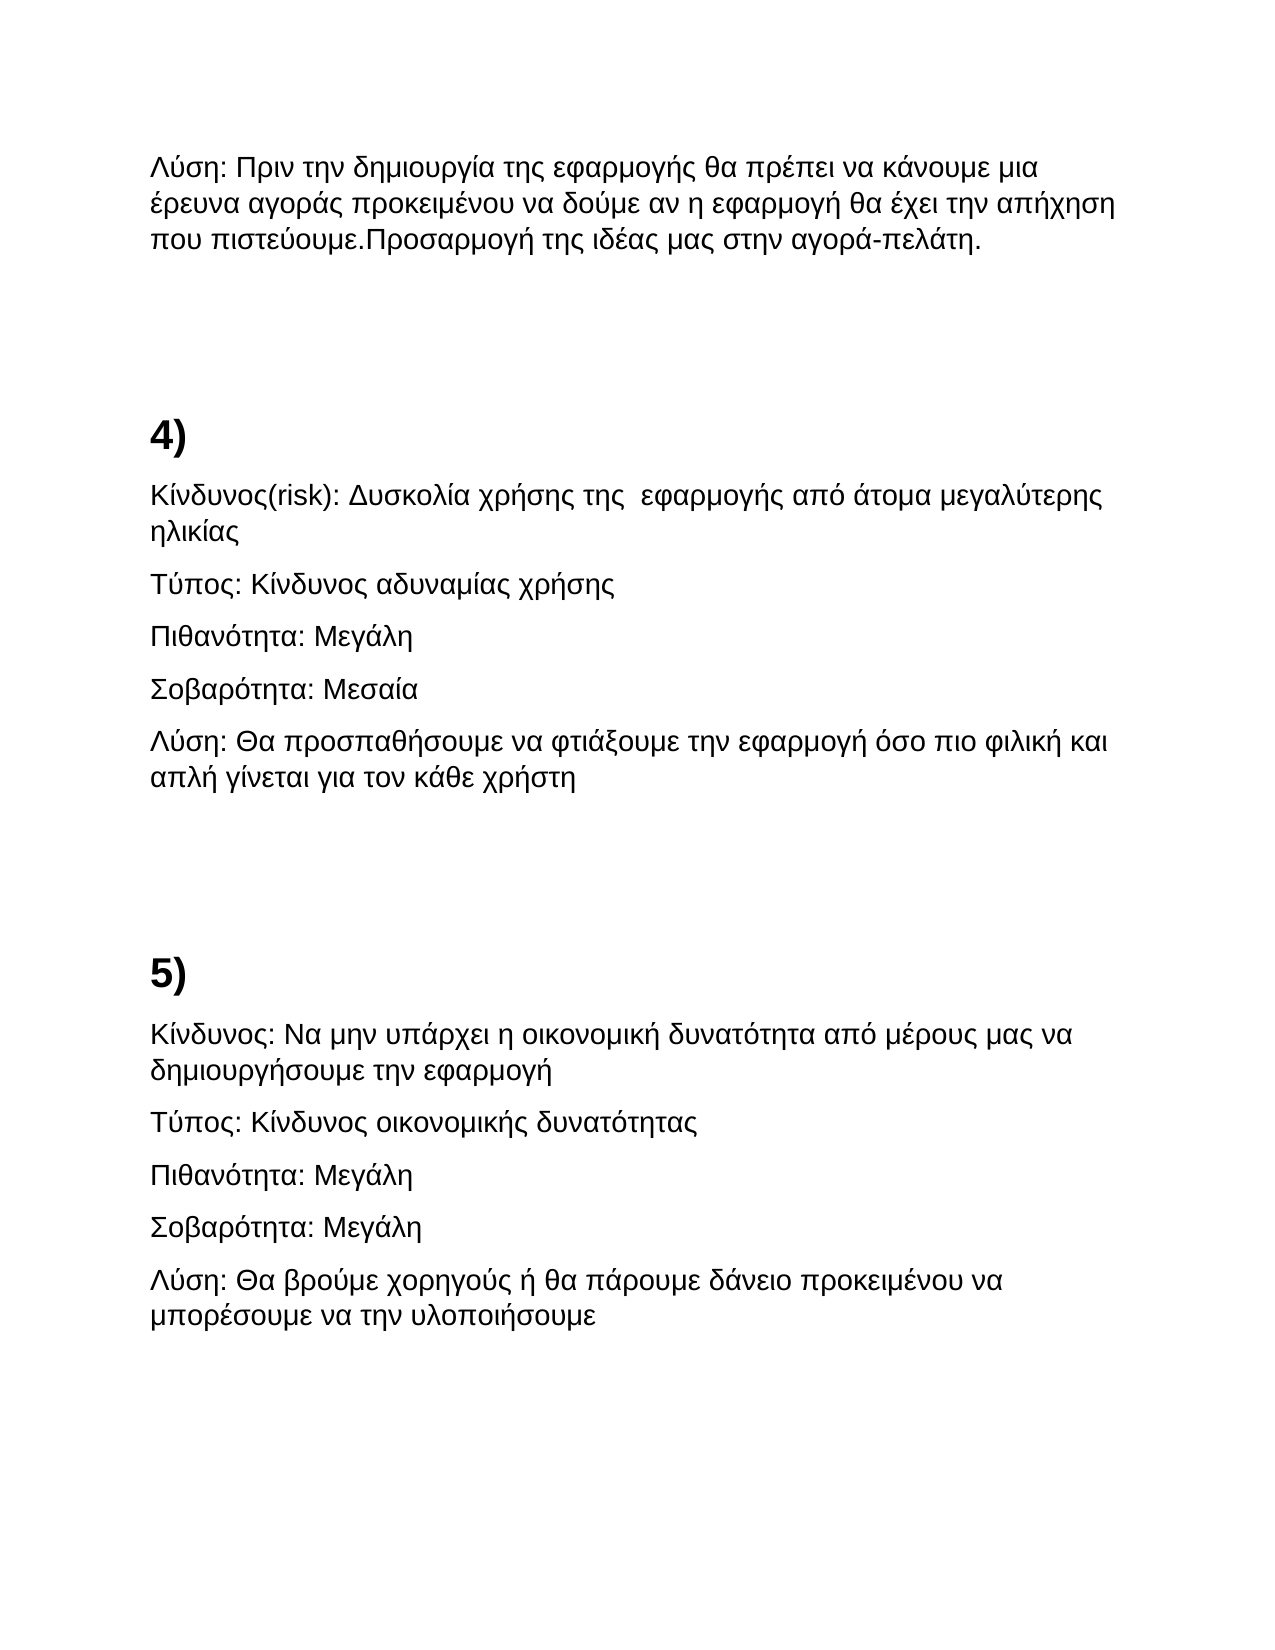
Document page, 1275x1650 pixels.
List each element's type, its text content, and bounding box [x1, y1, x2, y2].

text Τύπος: Κίνδυνος οικονομικής δυνατότητας [150, 1105, 1125, 1138]
text Τύπος: Κίνδυνος αδυναμίας χρήσης [150, 567, 1125, 600]
text Λύση: Πριν την δημιουργία της εφαρμογής θα πρέπει να κάνουμε μια έρευνα αγοράς προκειμένου να δούμε αν η εφαρμογή θα έχει την απήχηση που πιστεύουμε.Προσαρμογή της ιδέας μας στην αγορά-πελάτη. [150, 150, 1125, 255]
text Κίνδυνος: Να μην υπάρχει η οικονομική δυνατότητα από μέρους μας να δημιουργήσουμε την εφαρμογή [150, 1017, 1125, 1086]
text Πιθανότητα: Μεγάλη [150, 1157, 1125, 1191]
text Πιθανότητα: Μεγάλη [150, 619, 1125, 653]
text Λύση: Θα προσπαθήσουμε να φτιάξουμε την εφαρμογή όσο πιο φιλική και απλή γίνεται για τον κάθε χρήστη [150, 724, 1125, 793]
text Σοβαρότητα: Μεγάλη [150, 1210, 1125, 1243]
text Σοβαρότητα: Μεσαία [150, 672, 1125, 705]
text 5) [150, 949, 1125, 997]
text 4) [150, 410, 1125, 458]
text Λύση: Θα βρούμε χορηγούς ή θα πάρουμε δάνειο προκειμένου να μπορέσουμε να την υλοποιήσουμε [150, 1262, 1125, 1332]
text Κίνδυνος(risk): Δυσκολία χρήσης της εφαρμογής από άτομα μεγαλύτερης ηλικίας [150, 478, 1125, 548]
